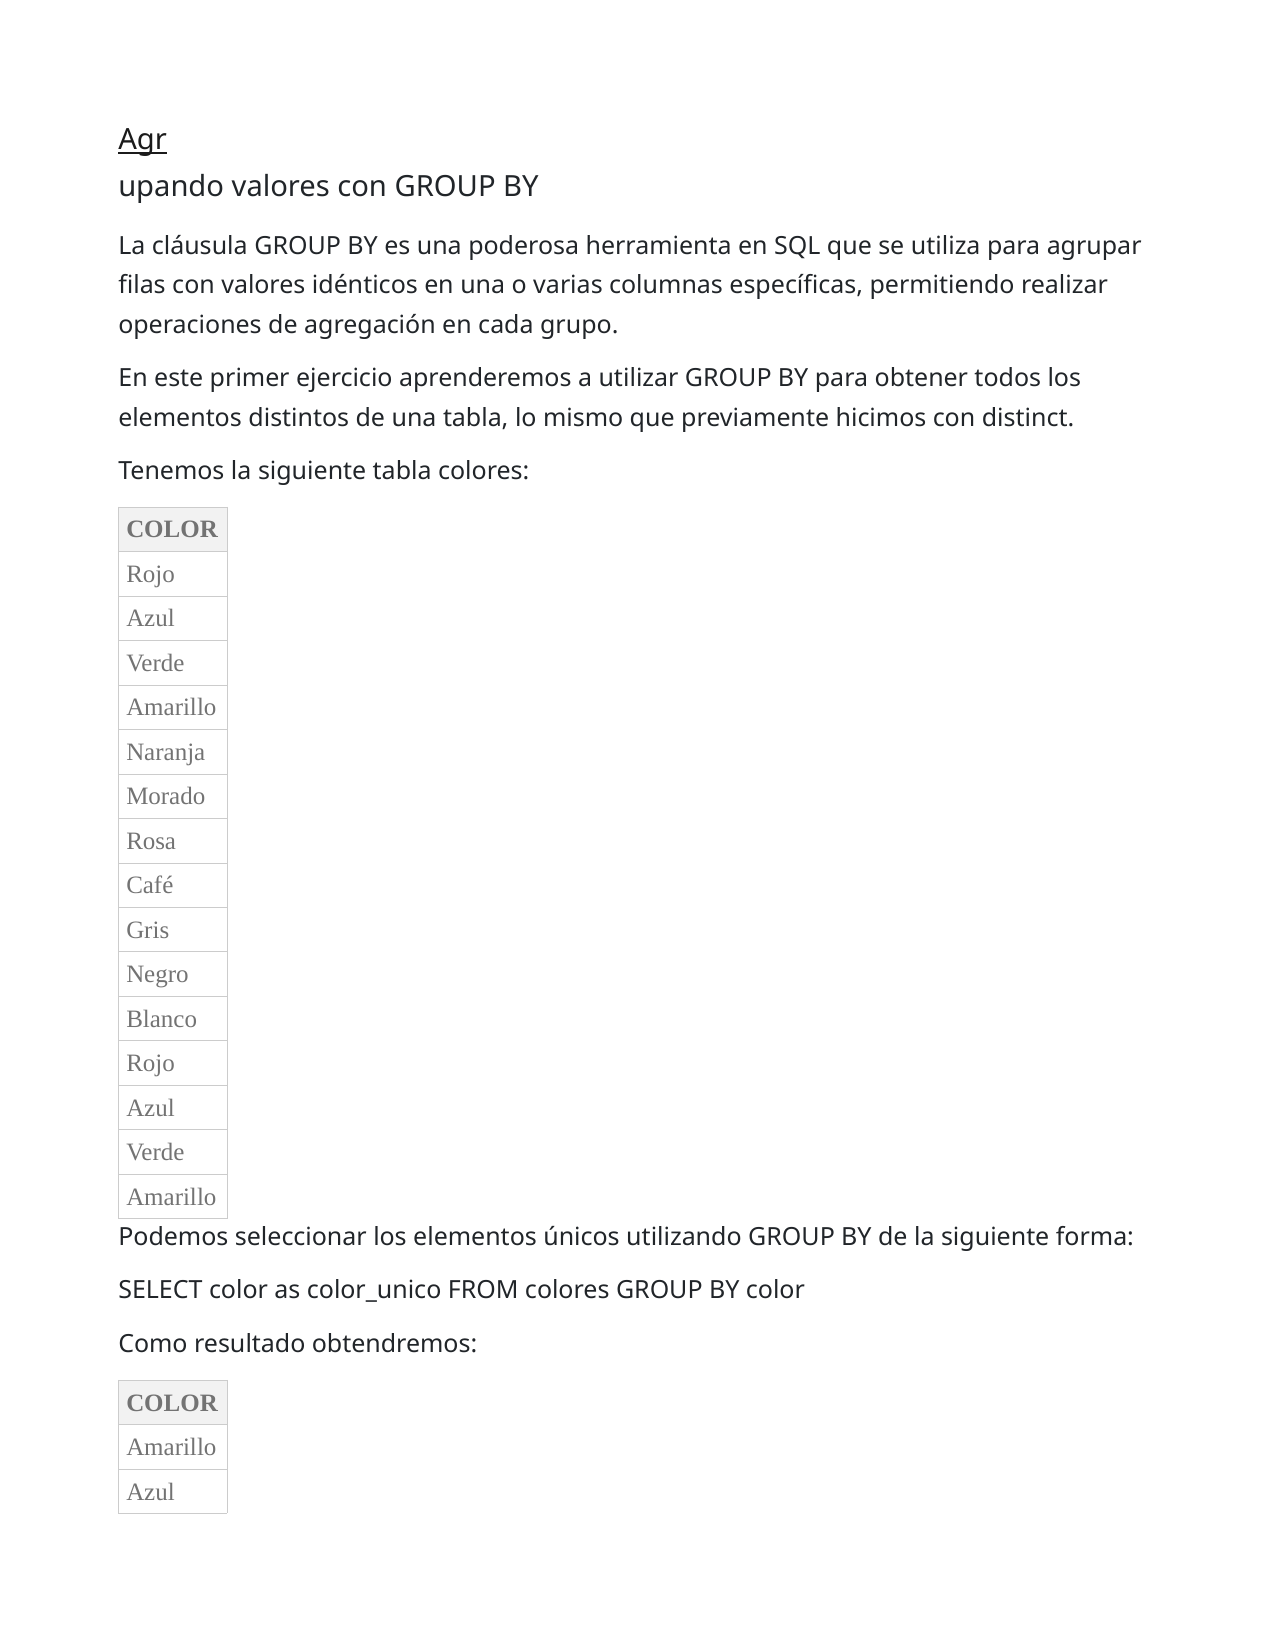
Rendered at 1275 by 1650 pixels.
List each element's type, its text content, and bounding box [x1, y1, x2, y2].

table_cell Rosa [119, 819, 227, 862]
table_cell Amarillo [119, 1425, 227, 1469]
table_cell Naranja [119, 730, 227, 773]
text Como resultado obtendremos: [118, 1326, 1157, 1360]
table_cell Rojo [119, 1041, 227, 1085]
table_cell Blanco [119, 997, 227, 1040]
table_cell Amarillo [119, 1175, 227, 1218]
table_cell Rojo [119, 552, 227, 596]
table_header COLOR [119, 1381, 227, 1424]
table_cell Amarillo [119, 686, 227, 729]
table_cell Azul [119, 1470, 227, 1513]
table_cell Verde [119, 641, 227, 684]
text Tenemos la siguiente tabla colores: [118, 453, 1157, 487]
text Podemos seleccionar los elementos únicos utilizando GROUP BY de la siguiente forma: [118, 1218, 1157, 1252]
table_cell Morado [119, 775, 227, 818]
text En este primer ejercicio aprenderemos a utilizar GROUP BY para obtener todos los elementos distintos de una tabla, lo mismo que previamente hicimos con distinct. [118, 360, 1157, 433]
subtitle Agr [118, 118, 1157, 158]
table_cell Verde [119, 1130, 227, 1174]
text SELECT color as color_unico FROM colores GROUP BY color [118, 1272, 1157, 1306]
table_cell Azul [119, 597, 227, 640]
subtitle upando valores con GROUP BY [118, 166, 1157, 205]
table_cell Azul [119, 1086, 227, 1129]
table_cell Gris [119, 908, 227, 951]
table_cell Café [119, 864, 227, 907]
table_cell Negro [119, 952, 227, 996]
text La cláusula GROUP BY es una poderosa herramienta en SQL que se utiliza para agrupar filas con valores idénticos en una o varias columnas específicas, permitiendo realizar operaciones de agregación en cada grupo. [118, 228, 1157, 340]
table_header COLOR [119, 508, 227, 551]
